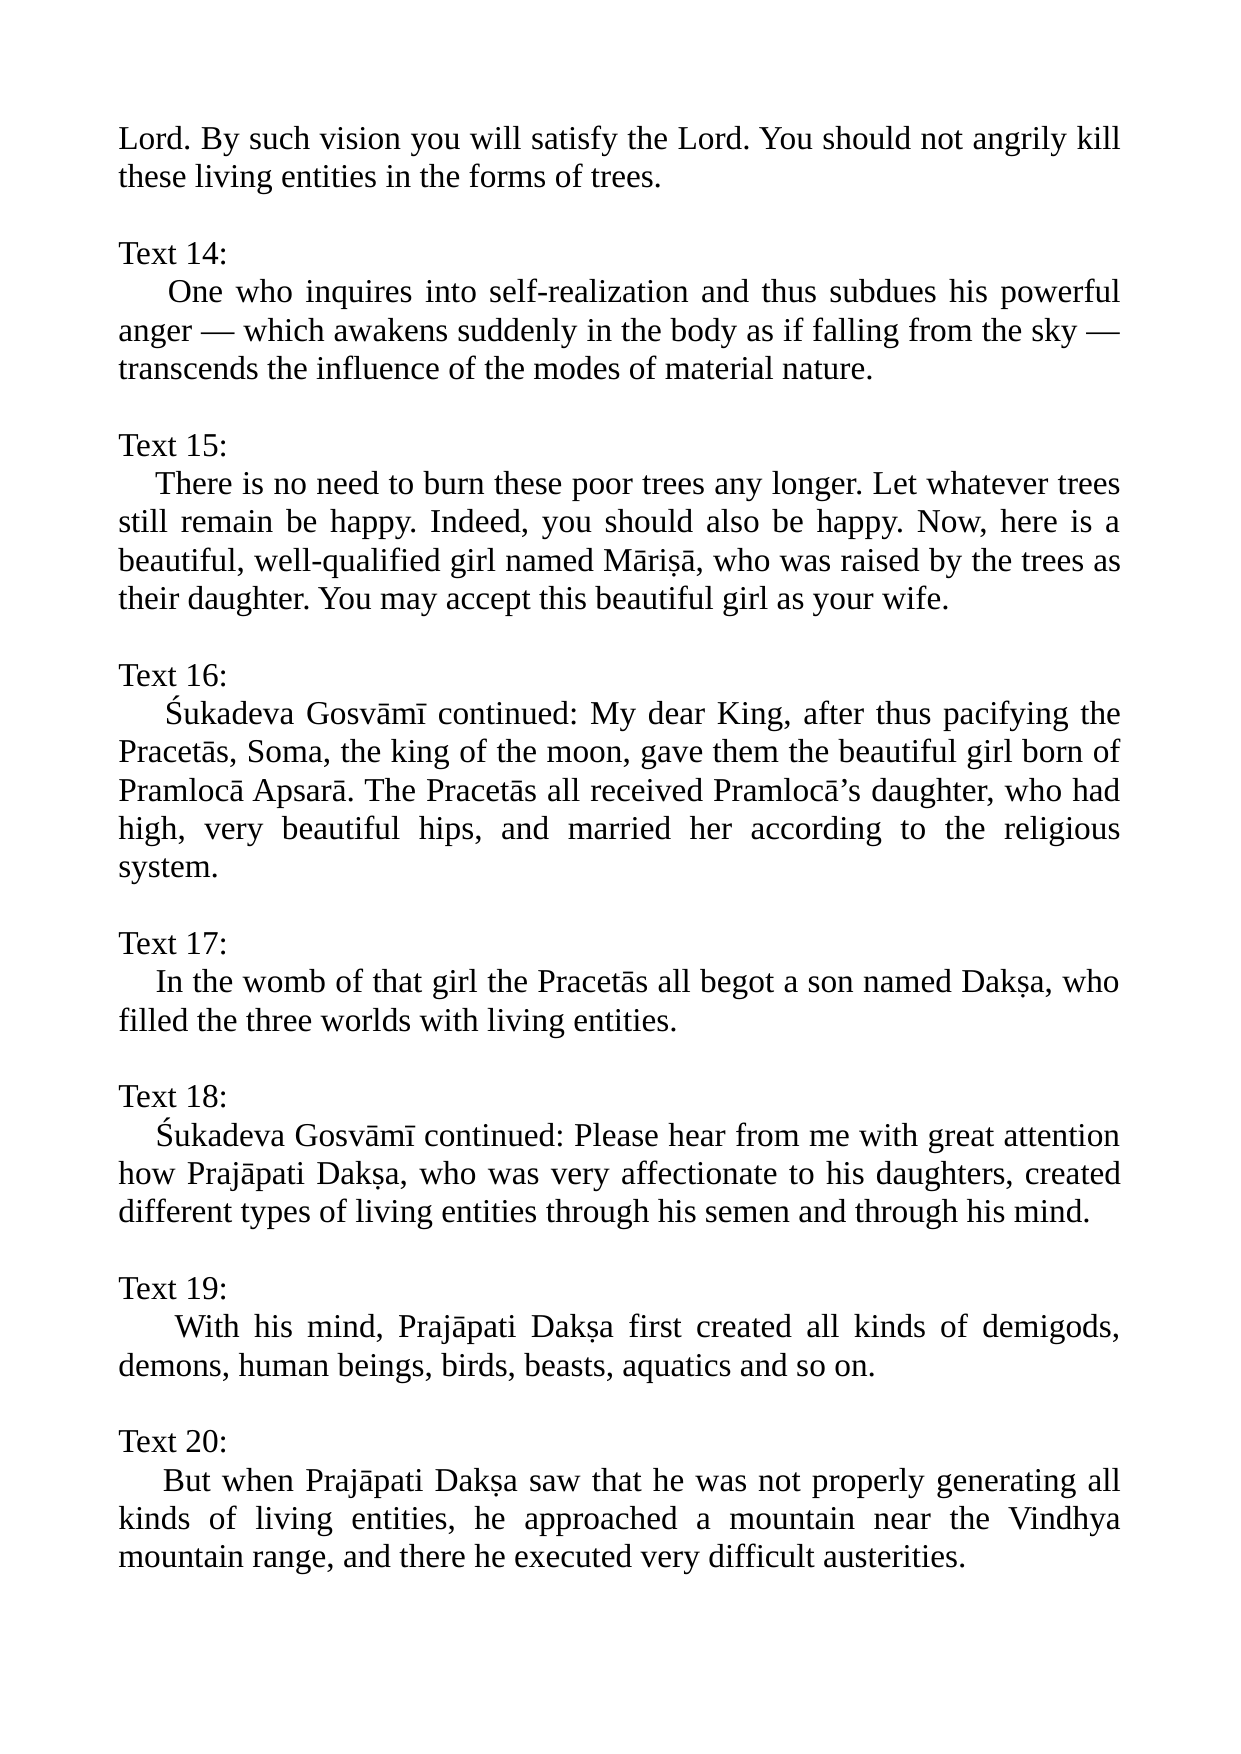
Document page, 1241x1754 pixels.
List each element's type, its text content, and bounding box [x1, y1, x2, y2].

text In the womb of that girl the Pracetās all begot a son named Dakṣa, who filled the three worlds with living entities. [118, 961, 1122, 1038]
text Text 15: [118, 425, 1122, 463]
text There is no need to burn these poor trees any longer. Let whatever trees still remain be happy. Indeed, you should also be happy. Now, here is a beautiful, well-qualified girl named Māriṣā, who was raised by the trees as their daughter. You may accept this beautiful girl as your wife. [118, 463, 1122, 616]
text Lord. By such vision you will satisfy the Lord. You should not angrily kill these living entities in the forms of trees. [118, 118, 1122, 195]
text Text 16: [118, 655, 1122, 693]
text Śukadeva Gosvāmī continued: My dear King, after thus pacifying the Pracetās, Soma, the king of the moon, gave them the beautiful girl born of Pramlocā Apsarā. The Pracetās all received Pramlocā’s daughter, who had high, very beautiful hips, and married her according to the religious system. [118, 693, 1122, 885]
text With his mind, Prajāpati Dakṣa first created all kinds of demigods, demons, human beings, birds, beasts, aquatics and so on. [118, 1306, 1122, 1383]
text One who inquires into self-realization and thus subdues his powerful anger — which awakens suddenly in the body as if falling from the sky — transcends the influence of the modes of material nature. [118, 271, 1122, 386]
text Text 14: [118, 233, 1122, 271]
text Text 17: [118, 923, 1122, 961]
text Śukadeva Gosvāmī continued: Please hear from me with great attention how Prajāpati Dakṣa, who was very affectionate to his daughters, created different types of living entities through his semen and through his mind. [118, 1115, 1122, 1230]
text Text 18: [118, 1076, 1122, 1115]
text Text 20: [118, 1421, 1122, 1460]
text Text 19: [118, 1268, 1122, 1306]
text But when Prajāpati Dakṣa saw that he was not properly generating all kinds of living entities, he approached a mountain near the Vindhya mountain range, and there he executed very difficult austerities. [118, 1460, 1122, 1575]
